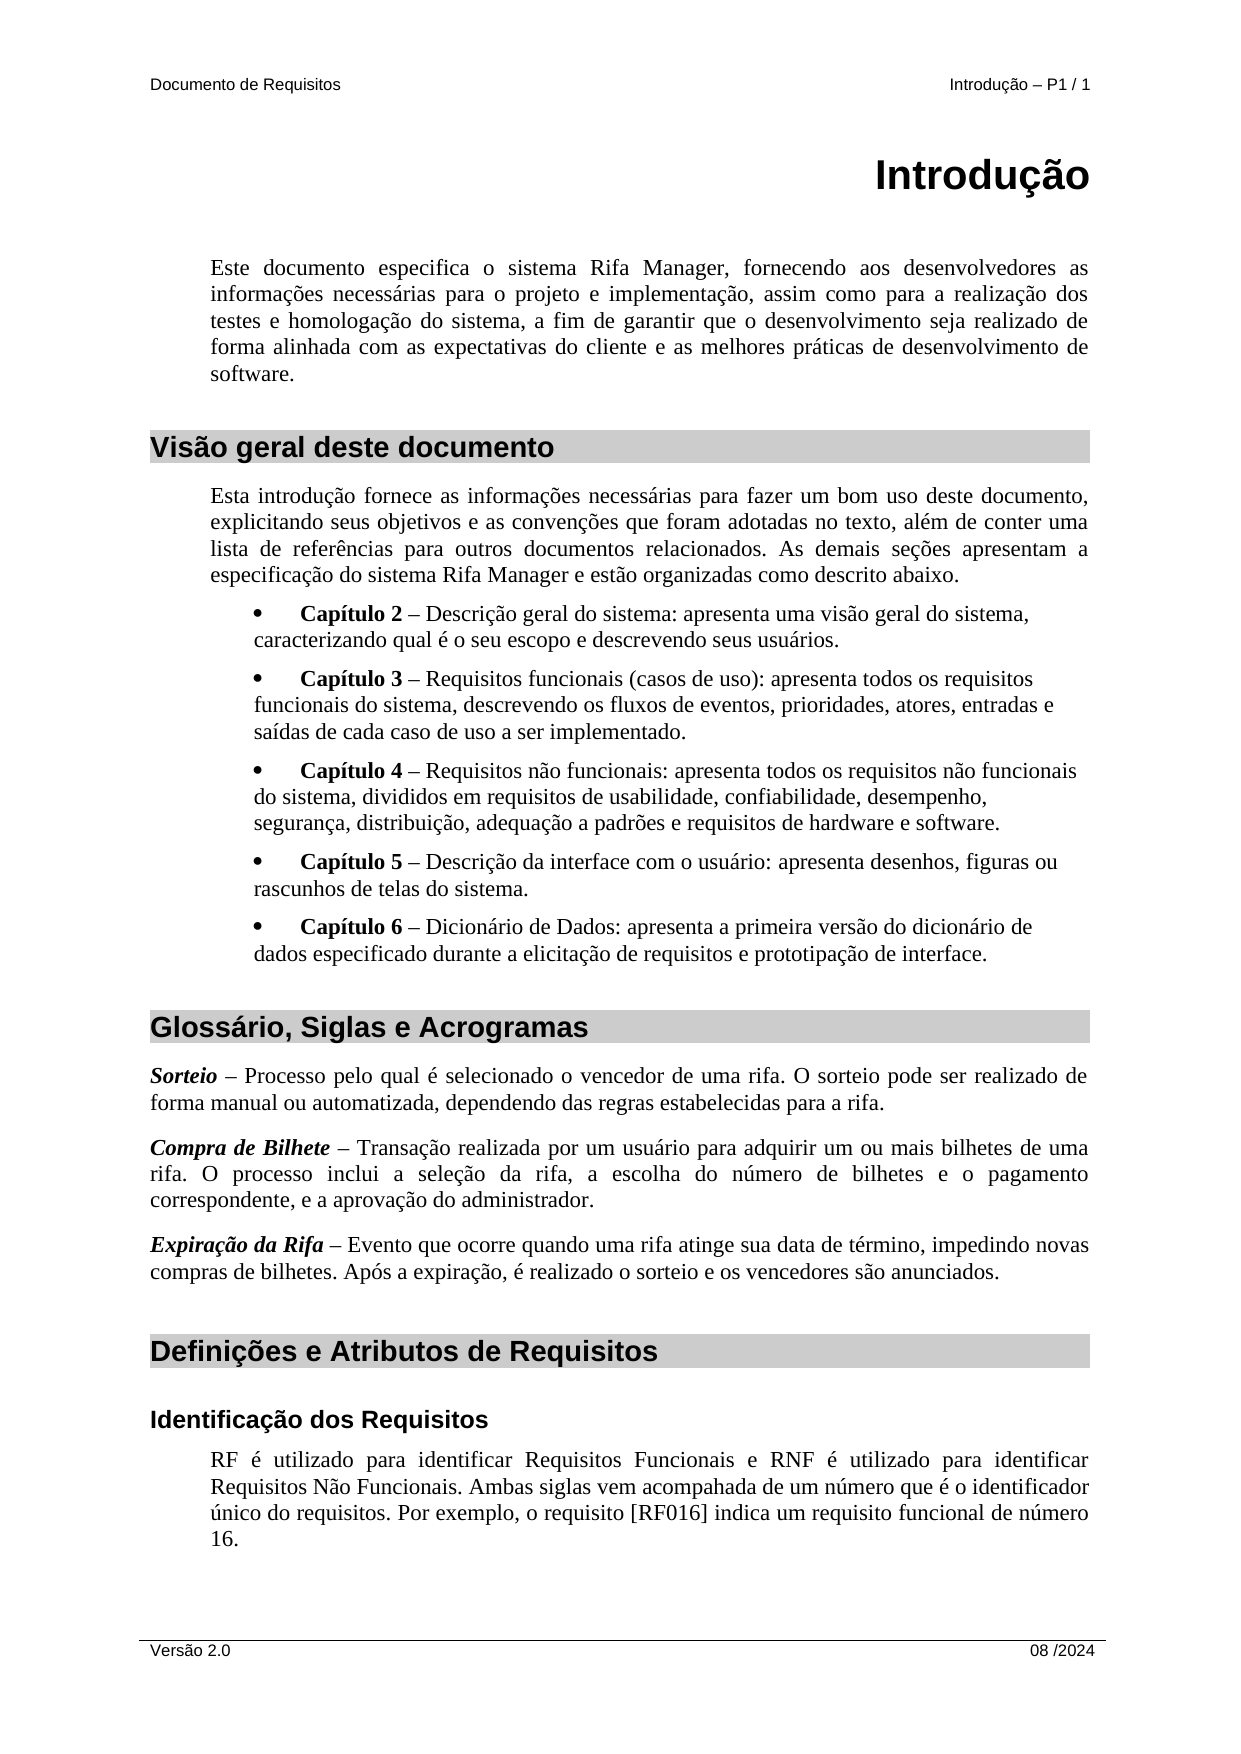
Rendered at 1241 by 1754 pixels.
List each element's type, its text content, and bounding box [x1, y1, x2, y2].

text Compra de Bilhete – Transação realizada por um usuário para adquirir um ou mais bilhetes de uma rifa. O processo inclui a seleção da rifa, a escolha do número de bilhetes e o pagamento correspondente, e a aprovação do administrador. [150, 1134, 1090, 1213]
text Sorteio – Processo pelo qual é selecionado o vencedor de uma rifa. O sorteio pode ser realizado de forma manual ou automatizada, dependendo das regras estabelecidas para a rifa. [150, 1062, 1090, 1115]
list Capítulo 3 – Requisitos funcionais (casos de uso): apresenta todos os requisitos funcionais do sistema, descrevendo os fluxos de eventos, prioridades, atores, entradas e saídas de cada caso de uso a ser implementado. [253, 665, 1090, 744]
subtitle Glossário, Siglas e Acrogramas [150, 1010, 1090, 1043]
text Expiração da Rifa – Evento que ocorre quando uma rifa atinge sua data de término, impedindo novas compras de bilhetes. Após a expiração, é realizado o sorteio e os vencedores são anunciados. [150, 1231, 1090, 1284]
subtitle Definições e Atributos de Requisitos [150, 1334, 1090, 1368]
subtitle Visão geral deste documento [150, 430, 1090, 463]
text Esta introdução fornece as informações necessárias para fazer um bom uso deste documento, explicitando seus objetivos e as convenções que foram adotadas no texto, além de conter uma lista de referências para outros documentos relacionados. As demais seções apresentam a especificação do sistema Rifa Manager e estão organizadas como descrito abaixo. [210, 482, 1090, 587]
text RF é utilizado para identificar Requisitos Funcionais e RNF é utilizado para identificar Requisitos Não Funcionais. Ambas siglas vem acompahada de um número que é o identificador único do requisitos. Por exemplo, o requisito [RF016] indica um requisito funcional de número 16. [210, 1446, 1090, 1552]
subtitle Identificação dos Requisitos [150, 1405, 1090, 1434]
list Capítulo 4 – Requisitos não funcionais: apresenta todos os requisitos não funcionais do sistema, divididos em requisitos de usabilidade, confiabilidade, desempenho, segurança, distribuição, adequação a padrões e requisitos de hardware e software. [253, 757, 1090, 836]
subtitle Introdução [150, 150, 1090, 198]
list Capítulo 2 – Descrição geral do sistema: apresenta uma visão geral do sistema, caracterizando qual é o seu escopo e descrevendo seus usuários. [253, 600, 1090, 653]
list Capítulo 6 – Dicionário de Dados: apresenta a primeira versão do dicionário de dados especificado durante a elicitação de requisitos e prototipação de interface. [253, 913, 1090, 966]
list Capítulo 5 – Descrição da interface com o usuário: apresenta desenhos, figuras ou rascunhos de telas do sistema. [253, 848, 1090, 901]
text Este documento especifica o sistema Rifa Manager, fornecendo aos desenvolvedores as informações necessárias para o projeto e implementação, assim como para a realização dos testes e homologação do sistema, a fim de garantir que o desenvolvimento seja realizado de forma alinhada com as expectativas do cliente e as melhores práticas de desenvolvimento de software. [210, 254, 1090, 386]
